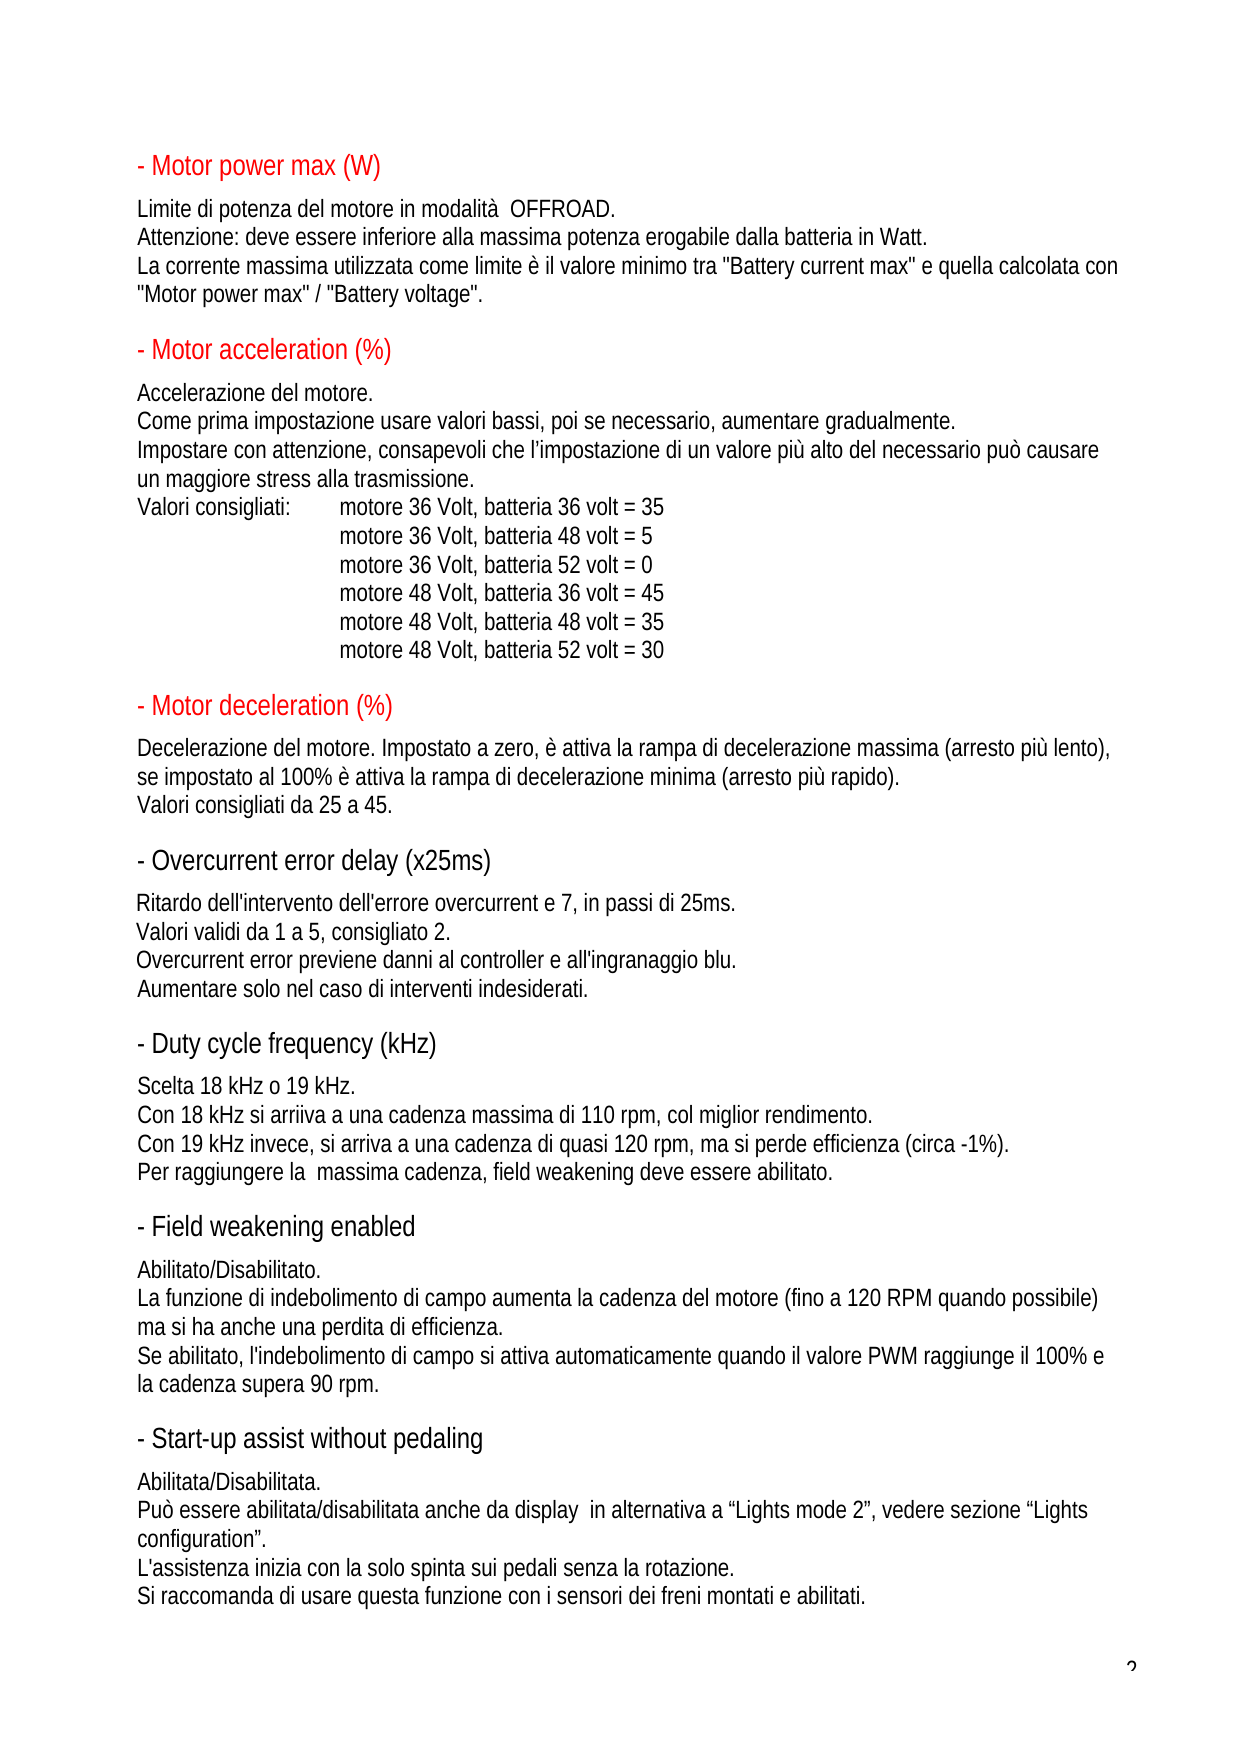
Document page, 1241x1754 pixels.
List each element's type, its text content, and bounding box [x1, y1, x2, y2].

text motore 48 Volt, batteria 52 volt = 30 [137, 636, 1122, 664]
text - Duty cycle frequency (kHz) [137, 1026, 1122, 1059]
text La corrente massima utilizzata come limite è il valore minimo tra "Battery current max" e quella calcolata con "Motor power max" / "Battery voltage". [137, 251, 1122, 308]
text Come prima impostazione usare valori bassi, poi se necessario, aumentare gradualmente. [137, 406, 1122, 435]
text Valori consigliati da 25 a 45. [137, 790, 1122, 819]
text Per raggiungere la massima cadenza, field weakening deve essere abilitato. [137, 1157, 1122, 1186]
text - Motor acceleration (%) [137, 332, 1122, 365]
text Abilitata/Disabilitata. [137, 1467, 1122, 1495]
text - Motor power max (W) [137, 148, 1122, 181]
text La funzione di indebolimento di campo aumenta la cadenza del motore (fino a 120 RPM quando possibile) ma si ha anche una perdita di efficienza. [137, 1283, 1122, 1341]
text Abilitato/Disabilitato. [137, 1255, 1122, 1283]
text motore 48 Volt, batteria 48 volt = 35 [137, 607, 1122, 636]
text motore 36 Volt, batteria 52 volt = 0 [137, 549, 1122, 578]
text Con 18 kHz si arriiva a una cadenza massima di 110 rpm, col miglior rendimento. [137, 1100, 1122, 1128]
text - Motor deceleration (%) [137, 688, 1122, 721]
text Se abilitato, l'indebolimento di campo si attiva automaticamente quando il valore PWM raggiunge il 100% e la cadenza supera 90 rpm. [137, 1341, 1122, 1398]
text motore 48 Volt, batteria 36 volt = 45 [137, 578, 1122, 607]
text Attenzione: deve essere inferiore alla massima potenza erogabile dalla batteria in Watt. [137, 222, 1122, 251]
text Decelerazione del motore. Impostato a zero, è attiva la rampa di decelerazione massima (arresto più lento), se impostato al 100% è attiva la rampa di decelerazione minima (arresto più rapido). [137, 733, 1122, 790]
text - Field weakening enabled [137, 1209, 1122, 1243]
text Aumentare solo nel caso di interventi indesiderati. [137, 974, 1122, 1002]
text motore 36 Volt, batteria 48 volt = 5 [137, 521, 1122, 549]
text Scelta 18 kHz o 19 kHz. [137, 1071, 1122, 1100]
text L'assistenza inizia con la solo spinta sui pedali senza la rotazione. [137, 1553, 1122, 1581]
text Con 19 kHz invece, si arriva a una cadenza di quasi 120 rpm, ma si perde efficienza (circa -1%). [137, 1128, 1122, 1157]
text Valori consigliati: motore 36 Volt, batteria 36 volt = 35 [137, 492, 1122, 521]
text Valori validi da 1 a 5, consigliato 2. [136, 916, 1122, 945]
text Impostare con attenzione, consapevoli che l’impostazione di un valore più alto del necessario può causare un maggiore stress alla trasmissione. [137, 435, 1122, 492]
text Limite di potenza del motore in modalità OFFROAD. [137, 193, 1122, 222]
text - Overcurrent error delay (x25ms) [137, 843, 1122, 876]
text Overcurrent error previene danni al controller e all'ingranaggio blu. [136, 945, 1122, 974]
text Può essere abilitata/disabilitata anche da display in alternativa a “Lights mode 2”, vedere sezione “Lights configuration”. [137, 1495, 1122, 1553]
text - Start-up assist without pedaling [137, 1422, 1122, 1455]
text Si raccomanda di usare questa funzione con i sensori dei freni montati e abilitati. [137, 1581, 1122, 1610]
text Accelerazione del motore. [137, 378, 1122, 406]
text Ritardo dell'intervento dell'errore overcurrent e 7, in passi di 25ms. [136, 888, 1122, 916]
